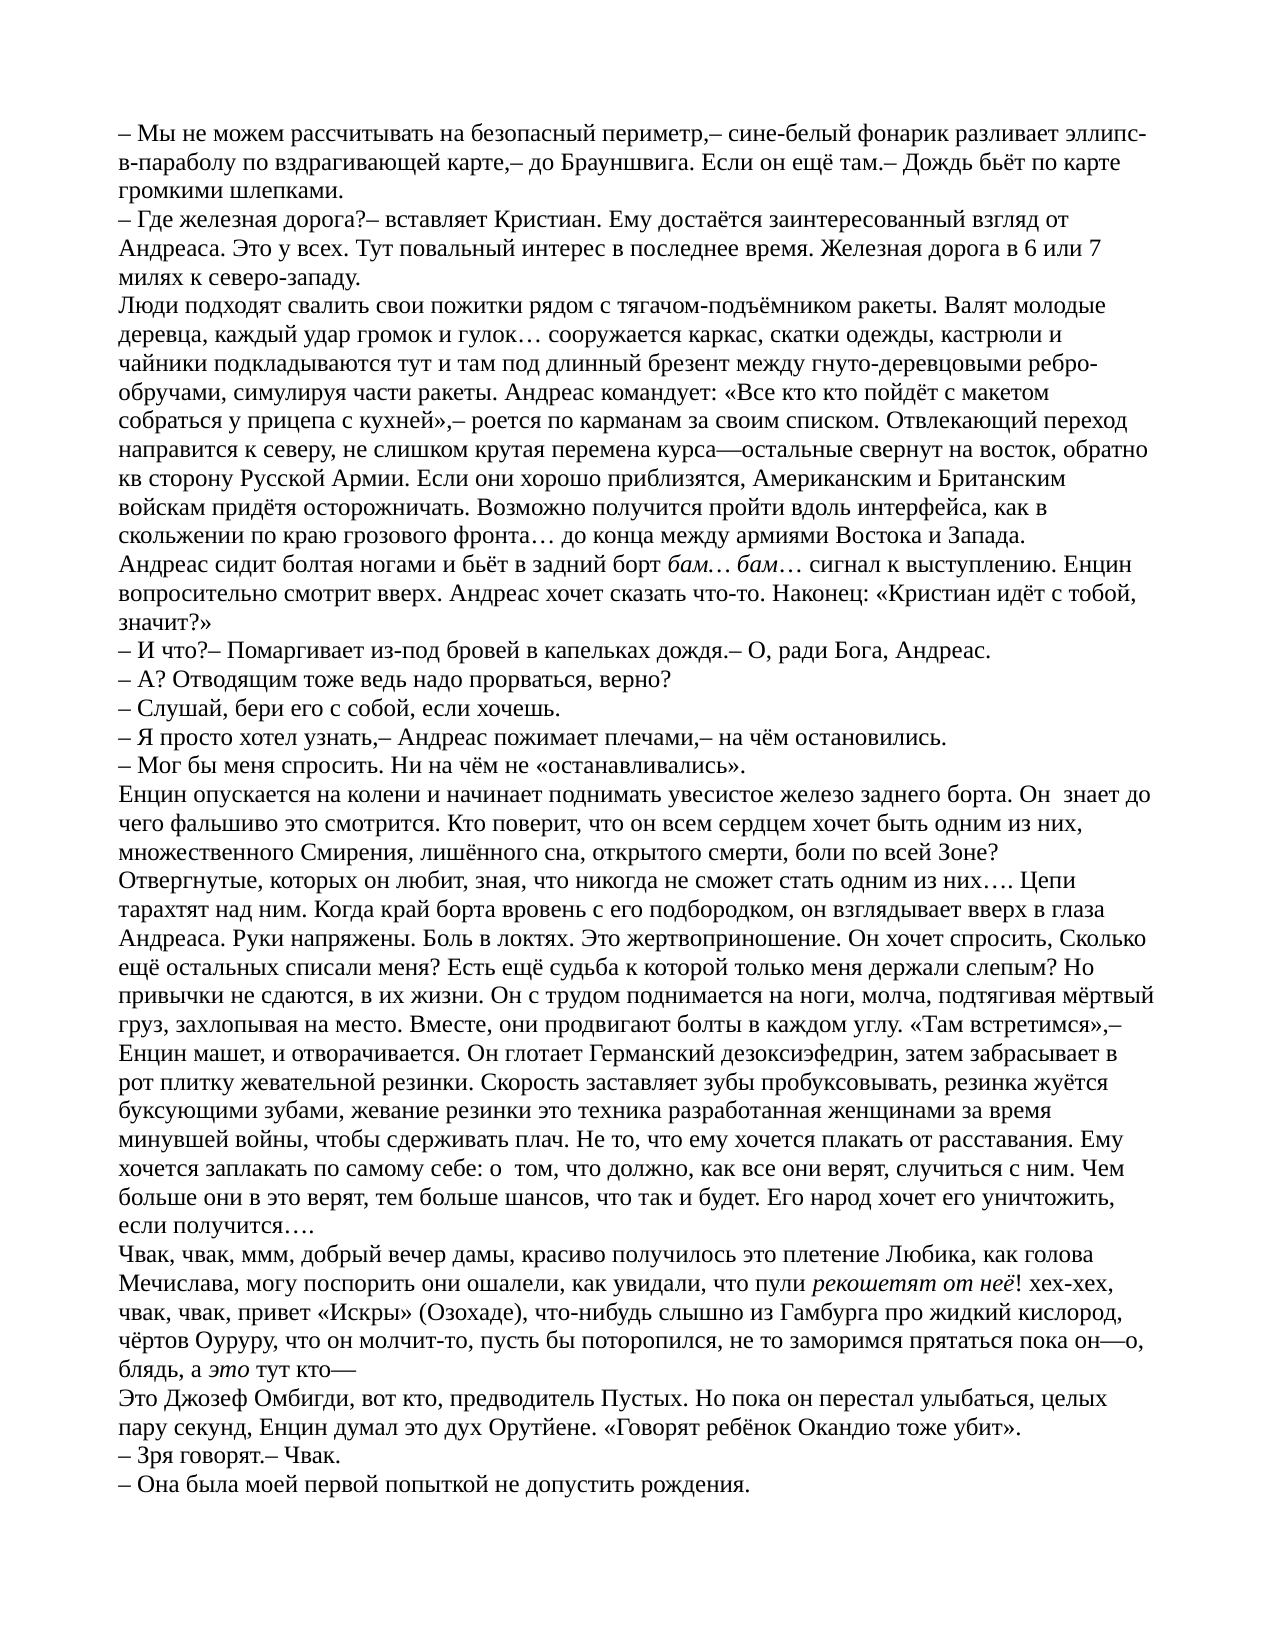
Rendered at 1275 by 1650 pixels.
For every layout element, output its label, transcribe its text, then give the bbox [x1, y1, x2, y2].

text – Где железная дорога?– вставляет Кристиан. Ему достаётся заинтересованный взгляд от Андреаса. Это у всех. Тут повальный интерес в последнее время. Железная дорога в 6 или 7 милях к северо-западу. [118, 204, 1157, 291]
text Это Джозеф Омбигди, вот кто, предводитель Пустых. Но пока он перестал улыбаться, целых пару секунд, Енцин думал это дух Орутйене. «Говорят ребёнок Окандио тоже убит». [118, 1383, 1157, 1441]
text – Мы не можем рассчитывать на безопасный периметр,– сине-белый фонарик разливает эллипс-в-параболу по вздрагивающей карте,– до Брауншвига. Если он ещё там.– Дождь бьёт по карте громкими шлепками. [118, 118, 1157, 204]
text – Она была моей первой попыткой не допустить рождения. [118, 1469, 1157, 1498]
text – Я просто хотел узнать,– Андреас пожимает плечами,– на чём остановились. [118, 722, 1157, 751]
text – Слушай, бери его с собой, если хочешь. [118, 693, 1157, 722]
text Андреас сидит болтая ногами и бьёт в задний борт бам… бам… сигнал к выступлению. Енцин вопросительно смотрит вверх. Андреас хочет сказать что-то. Наконец: «Кристиан идёт с тобой, значит?» [118, 549, 1157, 636]
text Люди подходят свалить свои пожитки рядом с тягачом-подъёмником ракеты. Валят молодые деревца, каждый удар громок и гулок… сооружается каркас, скатки одежды, кастрюли и чайники подкладываются тут и там под длинный брезент между гнуто-деревцовыми ребро-обручами, симулируя части ракеты. Андреас командует: «Все кто кто пойдёт с макетом собраться у прицепа с кухней»,– роется по карманам за своим списком. Отвлекающий переход направится к северу, не слишком крутая перемена курса—остальные свернут на восток, обратно кв сторону Русской Армии. Если они хорошо приблизятся, Американским и Британским войскам придётя осторожничать. Возможно получится пройти вдоль интерфейса, как в скольжении по краю грозового фронта… до конца между армиями Востока и Запада. [118, 291, 1157, 549]
text – А? Отводящим тоже ведь надо прорваться, верно? [118, 664, 1157, 693]
text – Мог бы меня спросить. Ни на чём не «останавливались». [118, 751, 1157, 779]
text Чвак, чвак, ммм, добрый вечер дамы, красиво получилось это плетение Любика, как голова Мечислава, могу поспорить они ошалели, как увидали, что пули рекошетят от неё! хех-хех, чвак, чвак, привет «Искры» (Озохаде), что-нибудь слышно из Гамбурга про жидкий кислород, чёртов Оуруру, что он молчит-то, пусть бы поторопился, не то заморимся прятаться пока он—о, блядь, а это тут кто— [118, 1239, 1157, 1383]
text – Зря говорят.– Чвак. [118, 1441, 1157, 1469]
text – И что?– Помаргивает из-под бровей в капельках дождя.– О, ради Бога, Андреас. [118, 636, 1157, 664]
text Енцин опускается на колени и начинает поднимать увесистое железо заднего борта. Он знает до чего фальшиво это смотрится. Кто поверит, что он всем сердцем хочет быть одним из них, множественного Смирения, лишённого сна, открытого смерти, боли по всей Зоне? Отвергнутые, которых он любит, зная, что никогда не сможет стать одним из них…. Цепи тарахтят над ним. Когда край борта вровень с его подбородком, он взглядывает вверх в глаза Андреаса. Руки напряжены. Боль в локтях. Это жертвоприношение. Он хочет спросить, Сколько ещё остальных списали меня? Есть ещё судьба к которой только меня держали слепым? Но привычки не сдаются, в их жизни. Он с трудом поднимается на ноги, молча, подтягивая мёртвый груз, захлопывая на место. Вместе, они продвигают болты в каждом углу. «Там встретимся»,– Енцин машет, и отворачивается. Он глотает Германский дезоксиэфедрин, затем забрасывает в рот плитку жевательной резинки. Скорость заставляет зубы пробуксовывать, резинка жуётся буксующими зубами, жевание резинки это техника разработанная женщинами за время минувшей войны, чтобы сдерживать плач. Не то, что ему хочется плакать от расставания. Ему хочется заплакать по самому себе: о том, что должно, как все они верят, случиться с ним. Чем больше они в это верят, тем больше шансов, что так и будет. Его народ хочет его уничтожить, если получится…. [118, 779, 1157, 1239]
